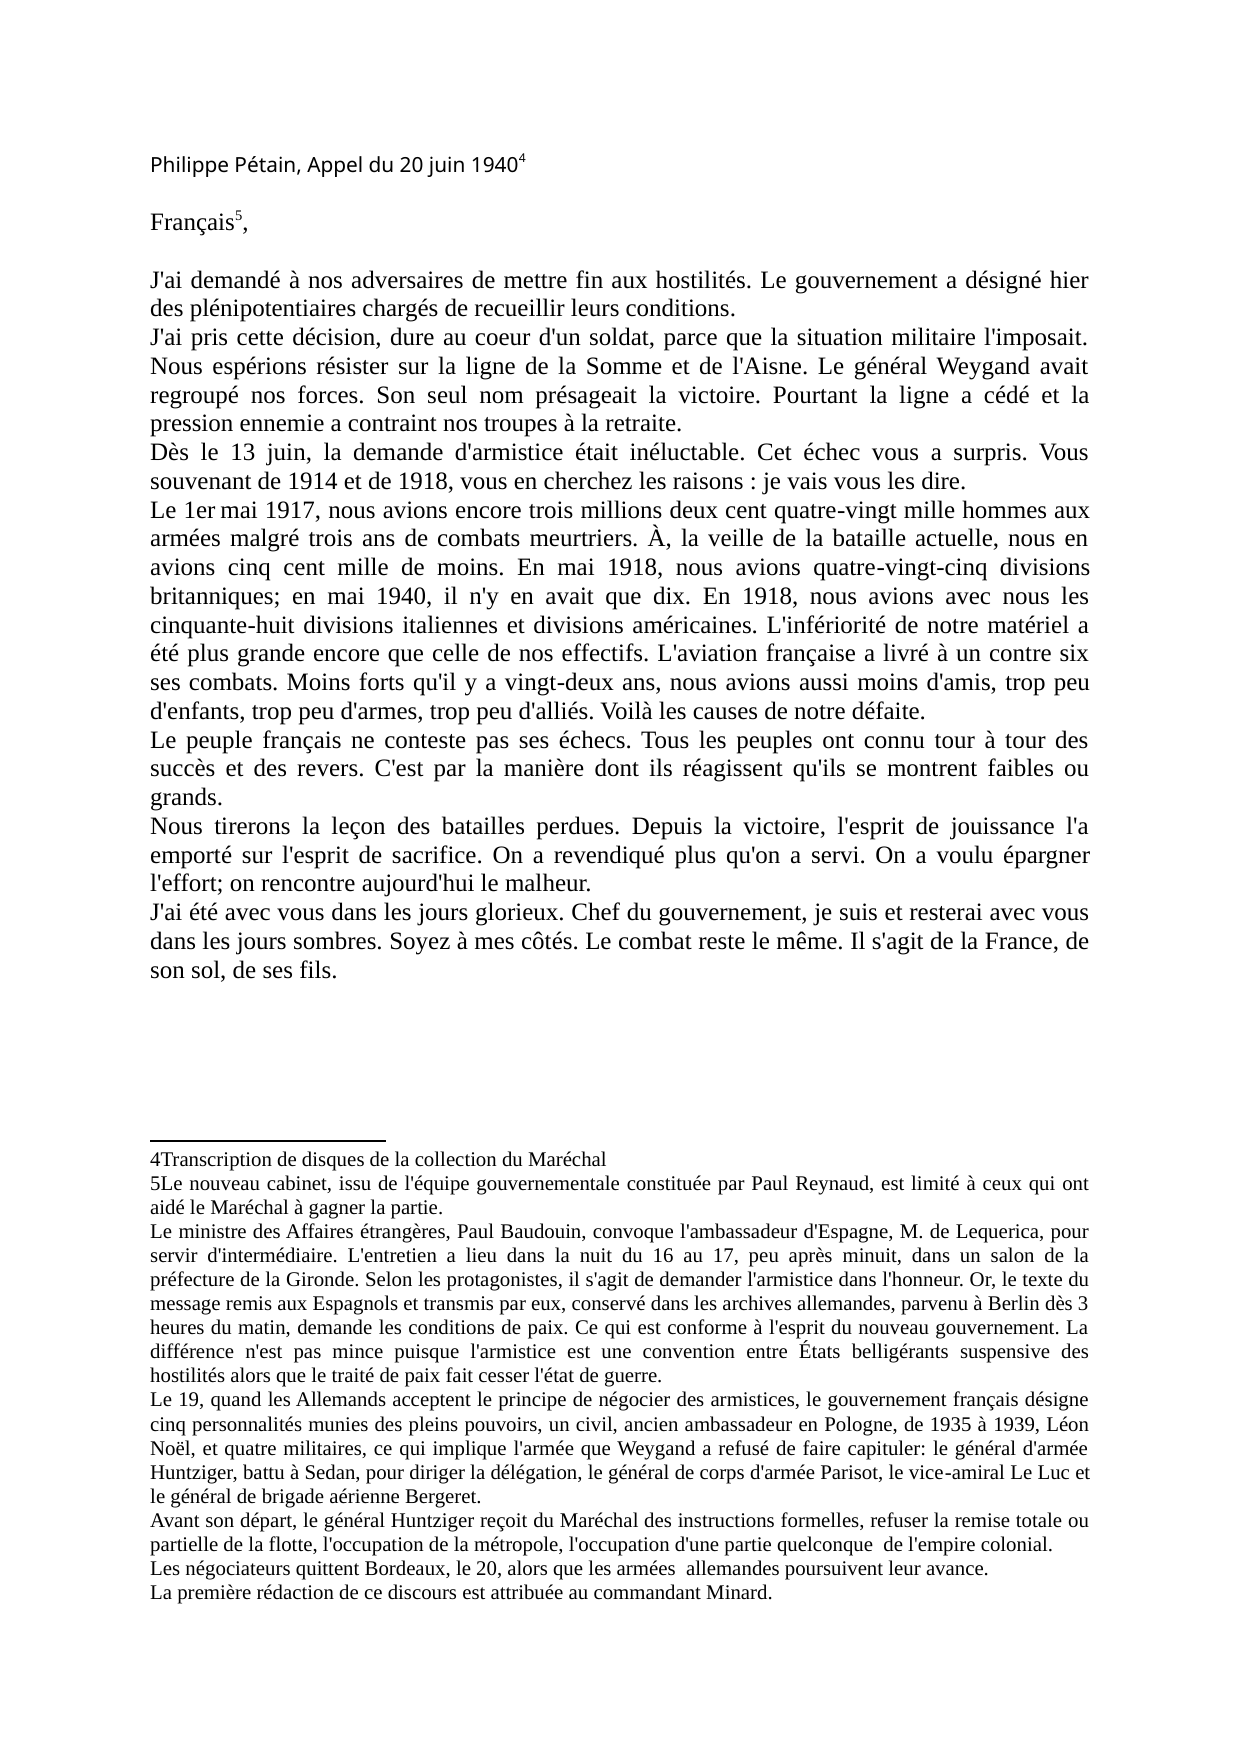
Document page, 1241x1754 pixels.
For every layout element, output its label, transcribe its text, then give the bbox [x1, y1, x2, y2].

text Le 1er mai 1917, nous avions encore trois millions deux cent quatre‑vingt mille hommes aux armées malgré trois ans de combats meurtriers. À, la veille de la bataille actuelle, nous en avions cinq cent mille de moins. En mai 1918, nous avions quatre‑vingt‑cinq divisions britanniques; en mai 1940, il n'y en avait que dix. En 1918, nous avions avec nous les cinquante‑huit divisions italiennes et divisions américaines. L'infériorité de notre matériel a été plus grande encore que celle de nos effectifs. L'aviation française a livré à un contre six ses combats. Moins forts qu'il y a vingt‑deux ans, nous avions aussi moins d'amis, trop peu d'enfants, trop peu d'armes, trop peu d'alliés. Voilà les causes de notre défaite. [150, 495, 1090, 725]
text Dès le 13 juin, la demande d'armistice était inéluctable. Cet échec vous a surpris. Vous souvenant de 1914 et de 1918, vous en cherchez les raisons : je vais vous les dire. [150, 437, 1090, 495]
text J'ai pris cette décision, dure au coeur d'un soldat, parce que la situation militaire l'imposait. Nous espérions résister sur la ligne de la Somme et de l'Aisne. Le général Weygand avait regroupé nos forces. Son seul nom présageait la victoire. Pourtant la ligne a cédé et la pression ennemie a contraint nos troupes à la retraite. [150, 322, 1090, 437]
text La première rédaction de ce discours est attribuée au commandant Minard. [150, 1580, 1090, 1604]
text Le peuple français ne conteste pas ses échecs. Tous les peuples ont connu tour à tour des succès et des revers. C'est par la manière dont ils réagissent qu'ils se montrent faibles ou grands. [150, 725, 1090, 811]
text Le 19, quand les Allemands acceptent le principe de négocier des armistices, le gouvernement français désigne cinq personnalités munies des pleins pouvoirs, un civil, ancien ambassadeur en Pologne, de 1935 à 1939, Léon Noël, et quatre militaires, ce qui implique l'armée que Weygand a refusé de faire capituler: le général d'armée Huntziger, battu à Sedan, pour diriger la délégation, le général de corps d'armée Parisot, le vice‑amiral Le Luc et le général de brigade aérienne Bergeret. [150, 1387, 1090, 1508]
text Français, [150, 207, 1090, 236]
subtitle Philippe Pétain, Appel du 20 juin 1940 [150, 150, 1090, 178]
text Les négociateurs quittent Bordeaux, le 20, alors que les armées allemandes poursuivent leur avance. [150, 1556, 1090, 1580]
text Le nouveau cabinet, issu de l'équipe gouvernementale constituée par Paul Reynaud, est limité à ceux qui ont aidé le Maréchal à gagner la partie. [150, 1171, 1090, 1219]
text J'ai été avec vous dans les jours glorieux. Chef du gouvernement, je suis et resterai avec vous dans les jours sombres. Soyez à mes côtés. Le combat reste le même. Il s'agit de la France, de son sol, de ses fils. [150, 897, 1090, 983]
text Nous tirerons la leçon des batailles perdues. Depuis la victoire, l'esprit de jouissance l'a emporté sur l'esprit de sacrifice. On a revendiqué plus qu'on a servi. On a voulu épargner l'effort; on rencontre aujourd'hui le malheur. [150, 811, 1090, 897]
text Le ministre des Affaires étrangères, Paul Baudouin, convoque l'ambassadeur d'Espagne, M. de Lequerica, pour servir d'intermédiaire. L'entretien a lieu dans la nuit du 16 au 17, peu après minuit, dans un salon de la préfecture de la Gironde. Selon les protagonistes, il s'agit de demander l'armistice dans l'honneur. Or, le texte du message remis aux Espagnols et transmis par eux, conservé dans les archives allemandes, parvenu à Berlin dès 3 heures du matin, demande les conditions de paix. Ce qui est conforme à l'esprit du nouveau gouvernement. La différence n'est pas mince puisque l'armistice est une convention entre États belligérants suspensive des hostilités alors que le traité de paix fait cesser l'état de guerre. [150, 1219, 1090, 1387]
text Transcription de disques de la collection du Maréchal [150, 1147, 1090, 1171]
text Avant son départ, le général Huntziger reçoit du Maréchal des instructions formelles, refuser la remise totale ou partielle de la flotte, l'occupation de la métropole, l'occupation d'une partie quelconque de l'empire colonial. [150, 1508, 1090, 1556]
text J'ai demandé à nos adversaires de mettre fin aux hostilités. Le gouvernement a désigné hier des plénipotentiaires chargés de recueillir leurs conditions. [150, 265, 1090, 322]
